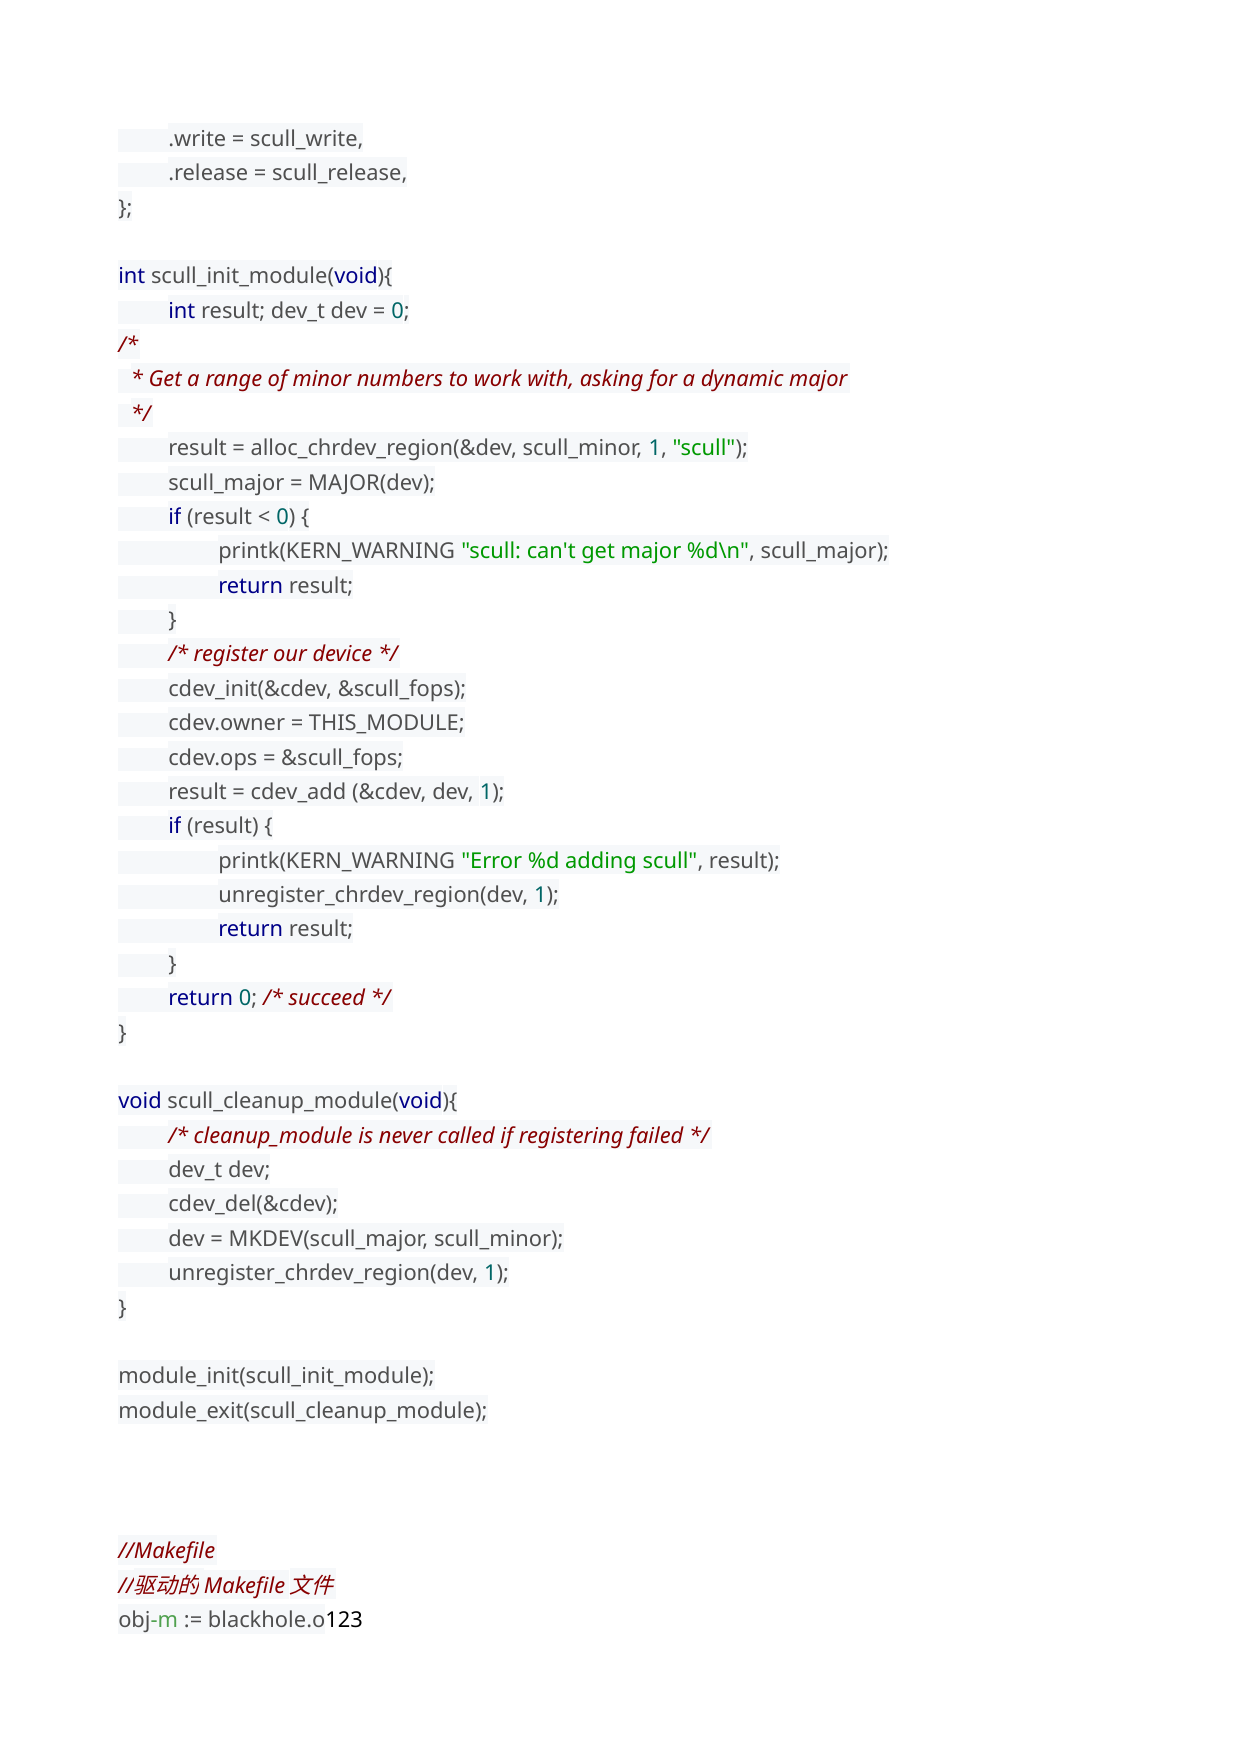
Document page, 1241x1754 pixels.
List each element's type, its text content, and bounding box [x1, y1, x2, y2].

text result = alloc_chrdev_region(&dev, scull_minor, 1, "scull"); [118, 427, 1122, 462]
text }; [118, 187, 1122, 221]
text result = cdev_add (&cdev, dev, 1); [118, 771, 1122, 806]
text */ [118, 393, 1122, 427]
text if (result) { [118, 806, 1122, 840]
text * Get a range of minor numbers to work with, asking for a dynamic major [118, 359, 1122, 393]
text return 0; /* succeed */ [118, 977, 1122, 1012]
text int result; dev_t dev = 0; [118, 290, 1122, 324]
text cdev_del(&cdev); [118, 1184, 1122, 1218]
text /* [118, 324, 1122, 359]
text obj-m := blackhole.o123 [118, 1599, 1122, 1634]
text printk(KERN_WARNING "Error %d adding scull", result); [118, 840, 1122, 874]
text module_init(scull_init_module); [118, 1356, 1122, 1390]
text //Makefile [118, 1531, 1122, 1565]
text } [118, 599, 1122, 634]
text } [118, 1287, 1122, 1321]
text /* cleanup_module is never called if registering failed */ [118, 1115, 1122, 1149]
text } [118, 943, 1122, 977]
text //驱动的Makefile文件 [118, 1565, 1122, 1599]
text cdev.ops = &scull_fops; [118, 737, 1122, 771]
text dev = MKDEV(scull_major, scull_minor); [118, 1218, 1122, 1252]
text cdev.owner = THIS_MODULE; [118, 702, 1122, 737]
text if (result < 0) { [118, 496, 1122, 531]
text .release = scull_release, [118, 152, 1122, 187]
text .write = scull_write, [118, 118, 1122, 152]
text void scull_cleanup_module(void){ [118, 1081, 1122, 1115]
text printk(KERN_WARNING "scull: can't get major %d\n", scull_major); [118, 531, 1122, 565]
text return result; [118, 909, 1122, 943]
text dev_t dev; [118, 1149, 1122, 1184]
text unregister_chrdev_region(dev, 1); [118, 1252, 1122, 1287]
text cdev_init(&cdev, &scull_fops); [118, 668, 1122, 702]
text /* register our device */ [118, 634, 1122, 668]
text return result; [118, 565, 1122, 599]
text module_exit(scull_cleanup_module); [118, 1390, 1122, 1424]
text } [118, 1012, 1122, 1046]
text int scull_init_module(void){ [118, 256, 1122, 290]
text scull_major = MAJOR(dev); [118, 462, 1122, 496]
text unregister_chrdev_region(dev, 1); [118, 874, 1122, 909]
